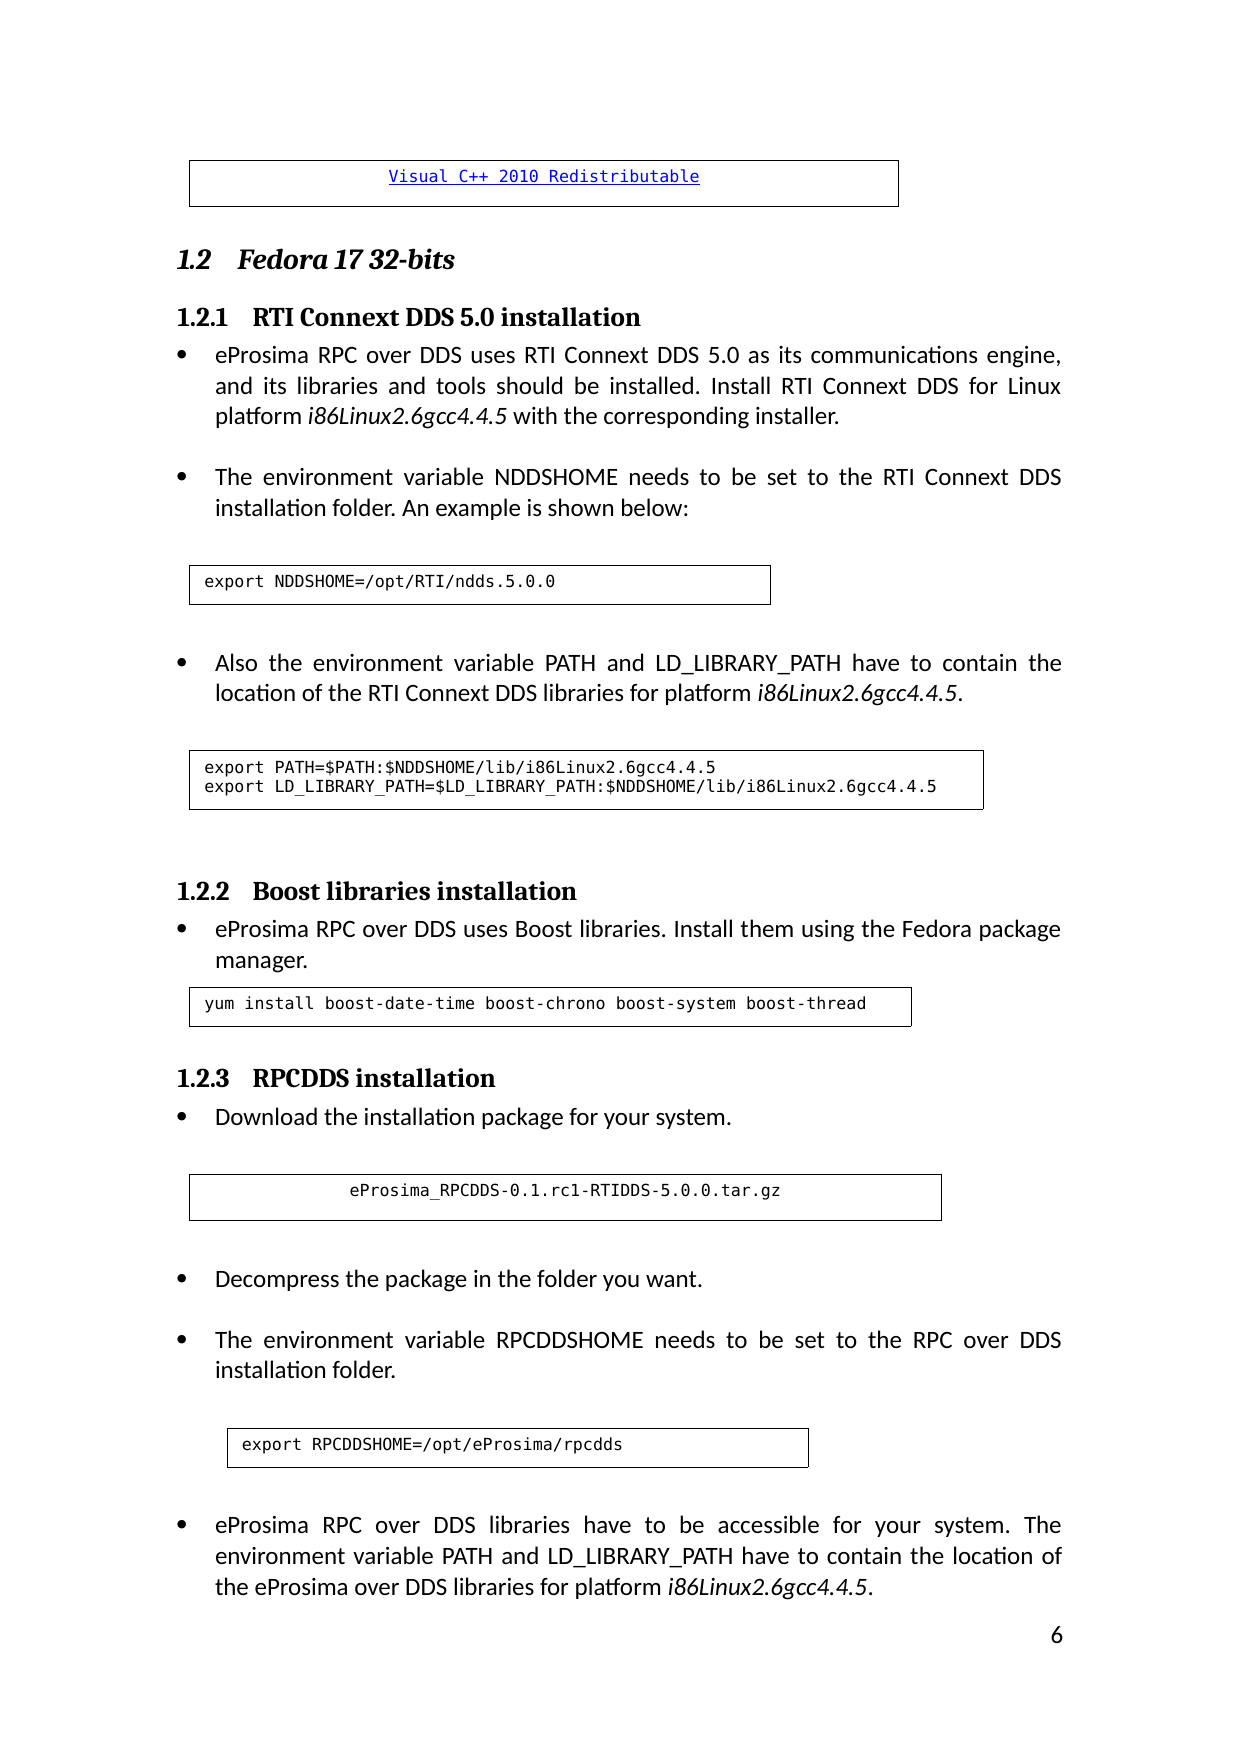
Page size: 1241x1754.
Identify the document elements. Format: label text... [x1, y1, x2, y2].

text Visual C++ 2010 Redistributable [204, 167, 883, 186]
subtitle RTI Connext DDS 5.0 installation [177, 302, 1063, 333]
list eProsima RPC over DDS uses RTI Connext DDS 5.0 as its communications engine, and its libraries and tools should be installed. Install RTI Connext DDS for Linux platform i86Linux2.6gcc4.4.5 with the corresponding installer. [177, 339, 1063, 431]
text yum install boost-date-time boost-chrono boost-system boost-thread [204, 994, 896, 1013]
text export NDDSHOME=/opt/RTI/ndds.5.0.0 [204, 572, 755, 592]
text eProsima_RPCDDS-0.1.rc1-RTIDDS-5.0.0.tar.gz [204, 1181, 926, 1201]
subtitle RPCDDS installation [177, 1063, 1063, 1094]
list eProsima RPC over DDS libraries have to be accessible for your system. The environment variable PATH and LD_LIBRARY_PATH have to contain the location of the eProsima over DDS libraries for platform i86Linux2.6gcc4.4.5. [177, 1509, 1063, 1601]
text export LD_LIBRARY_PATH=$LD_LIBRARY_PATH:$NDDSHOME/lib/i86Linux2.6gcc4.4.5 [204, 777, 968, 797]
subtitle Boost libraries installation [177, 876, 1063, 907]
list eProsima RPC over DDS uses Boost libraries. Install them using the Fedora package manager. [177, 914, 1063, 975]
list Also the environment variable PATH and LD_LIBRARY_PATH have to contain the location of the RTI Connext DDS libraries for platform i86Linux2.6gcc4.4.5. [177, 647, 1063, 708]
list Download the installation package for your system. [177, 1101, 1063, 1131]
list Decompress the package in the folder you want. [177, 1263, 1063, 1293]
subtitle Fedora 17 32-bits [177, 243, 1063, 277]
text export PATH=$PATH:$NDDSHOME/lib/i86Linux2.6gcc4.4.5 [204, 758, 968, 777]
list The environment variable NDDSHOME needs to be set to the RTI Connext DDS installation folder. An example is shown below: [177, 461, 1063, 522]
list The environment variable RPCDDSHOME needs to be set to the RPC over DDS installation folder. [177, 1324, 1063, 1385]
text export RPCDDSHOME=/opt/eProsima/rpcdds [242, 1435, 793, 1454]
